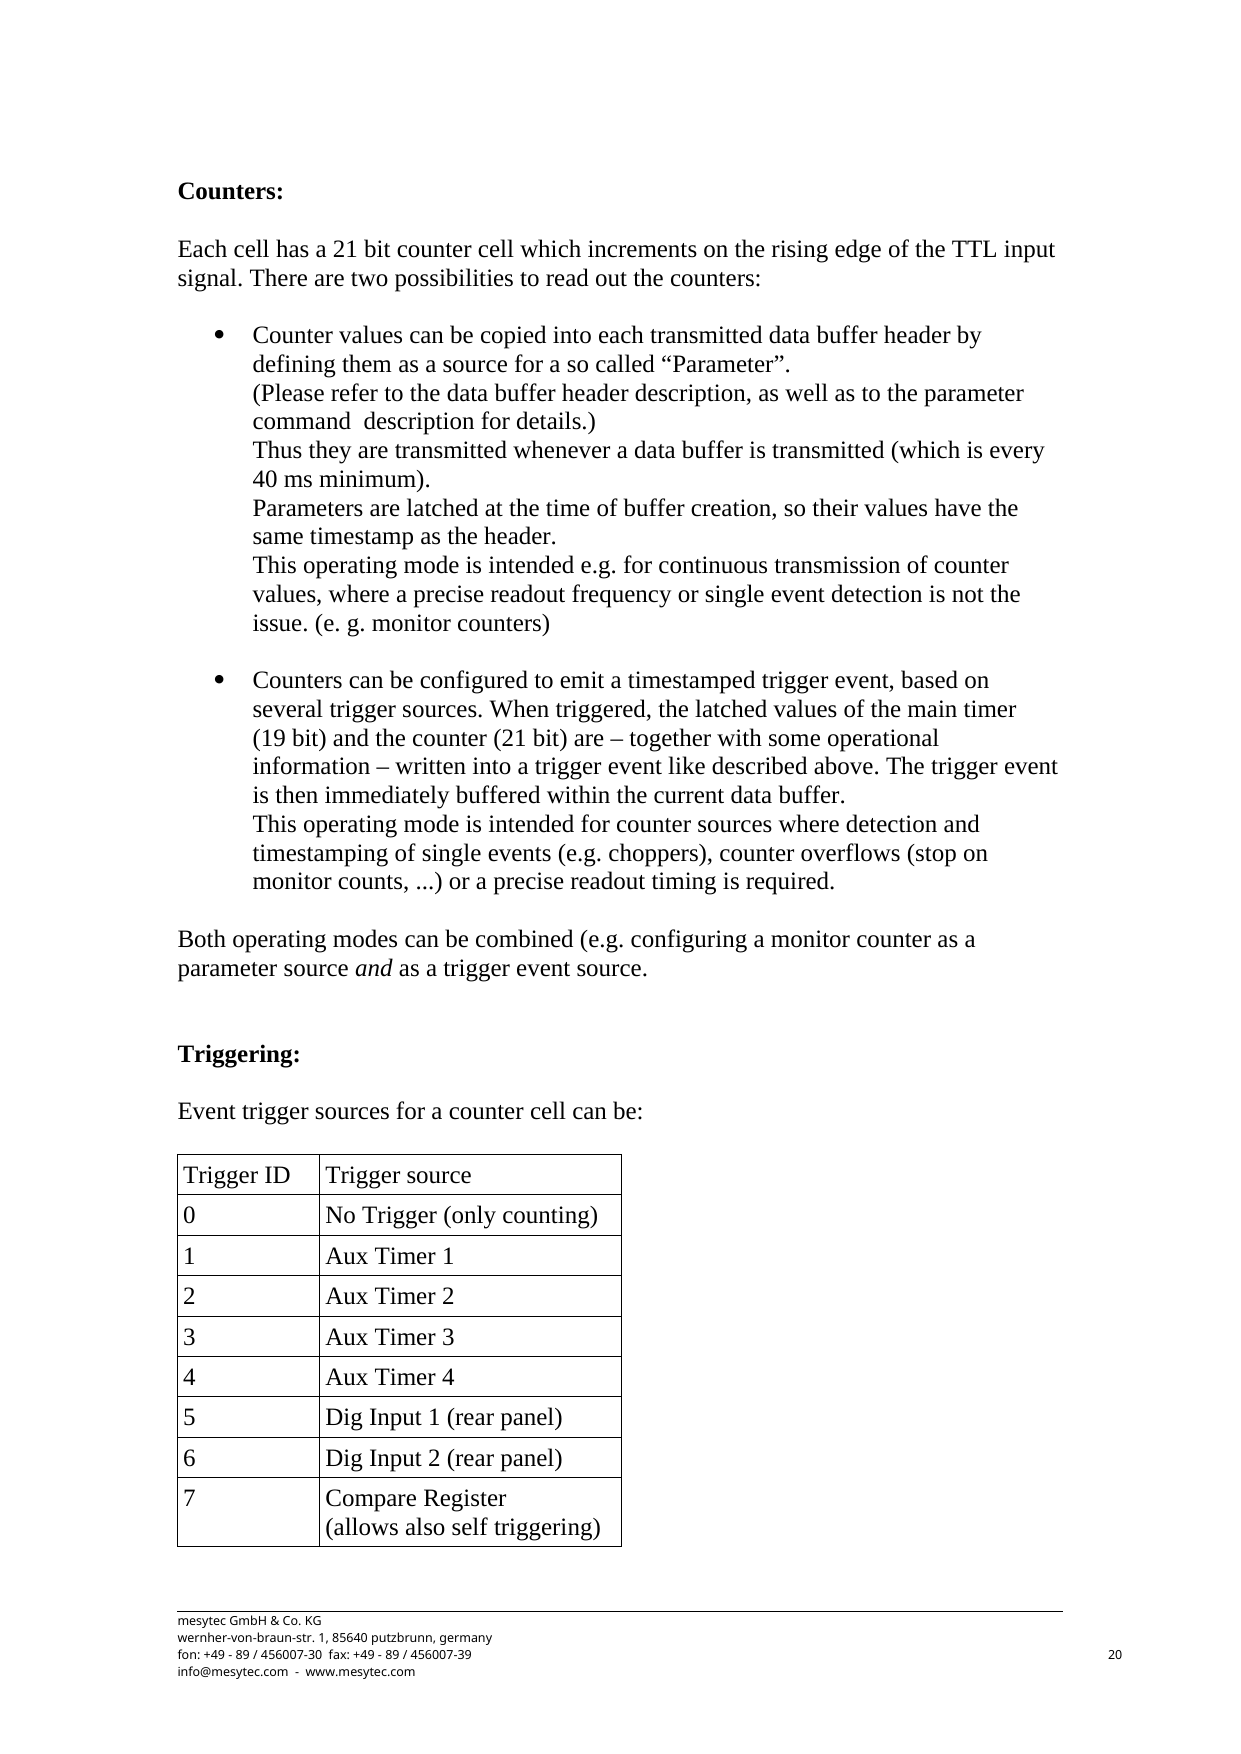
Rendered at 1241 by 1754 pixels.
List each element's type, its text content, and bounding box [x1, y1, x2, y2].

text This operating mode is intended e.g. for continuous transmission of counter values, where a precise readout frequency or single event detection is not the issue. (e. g. monitor counters) [252, 550, 1063, 636]
table_cell Dig Input 2 (rear panel) [320, 1438, 621, 1477]
table_cell 0 [178, 1195, 319, 1235]
table_cell Aux Timer 1 [320, 1236, 621, 1275]
table_cell 6 [178, 1438, 319, 1477]
list Counter values can be copied into each transmitted data buffer header by defining them as a source for a so called “Parameter”. [215, 320, 1063, 378]
text Triggering: [177, 1039, 1063, 1068]
table_cell Aux Timer 4 [320, 1357, 621, 1396]
table_cell Aux Timer 2 [320, 1276, 621, 1316]
table_cell 7 [178, 1478, 319, 1546]
text Event trigger sources for a counter cell can be: [177, 1096, 1063, 1125]
text Parameters are latched at the time of buffer creation, so their values have the same timestamp as the header. [252, 493, 1063, 550]
text Thus they are transmitted whenever a data buffer is transmitted (which is every 40 ms minimum). [252, 435, 1063, 493]
text Each cell has a 21 bit counter cell which increments on the rising edge of the TTL input signal. There are two possibilities to read out the counters: [177, 234, 1063, 291]
table_cell Dig Input 1 (rear panel) [320, 1397, 621, 1437]
text (Please refer to the data buffer header description, as well as to the parameter command description for details.) [252, 378, 1063, 435]
table_cell 2 [178, 1276, 319, 1316]
list Counters can be configured to emit a timestamped trigger event, based on several trigger sources. When triggered, the latched values of the main timer [215, 665, 1063, 723]
table_cell No Trigger (only counting) [320, 1195, 621, 1235]
text This operating mode is intended for counter sources where detection and timestamping of single events (e.g. choppers), counter overflows (stop on monitor counts, ...) or a precise readout timing is required. [252, 809, 1063, 895]
text Both operating modes can be combined (e.g. configuring a monitor counter as a parameter source and as a trigger event source. [177, 924, 1063, 981]
table_cell 4 [178, 1357, 319, 1396]
text Counters: [177, 176, 1063, 205]
text (19 bit) and the counter (21 bit) are – together with some operational information – written into a trigger event like described above. The trigger event is then immediately buffered within the current data buffer. [215, 723, 1063, 809]
table_header Trigger source [320, 1155, 621, 1194]
table_cell 5 [178, 1397, 319, 1437]
table_cell 1 [178, 1236, 319, 1275]
table_cell 3 [178, 1317, 319, 1356]
table_header Trigger ID [178, 1155, 319, 1194]
table_cell Compare Register (allows also self triggering) [320, 1478, 621, 1546]
table_cell Aux Timer 3 [320, 1317, 621, 1356]
